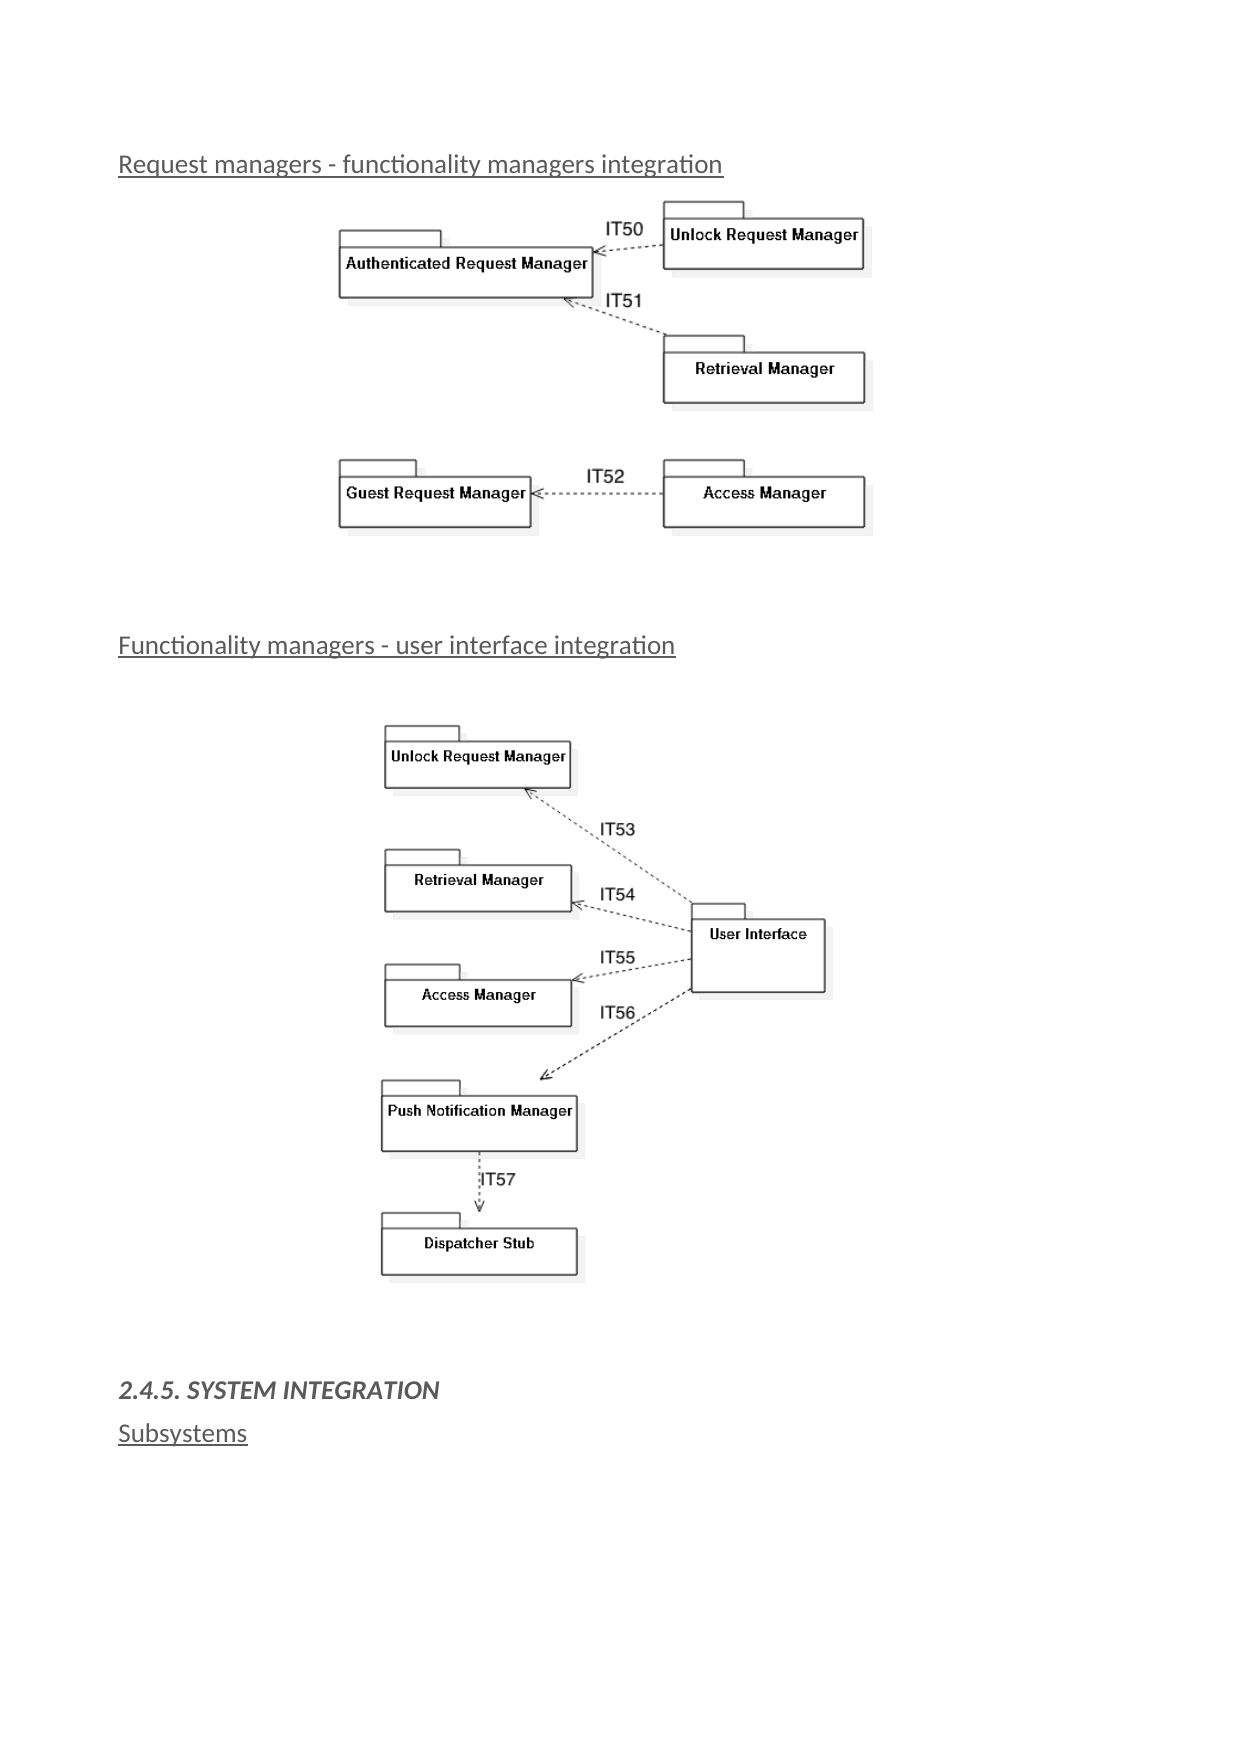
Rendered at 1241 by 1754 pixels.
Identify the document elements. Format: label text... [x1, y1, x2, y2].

subtitle Functionality managers - user interface integration [118, 628, 1122, 661]
subtitle Subsystems [118, 1416, 1122, 1449]
picture [371, 715, 869, 1319]
subtitle 2.4.5. SYSTEM INTEGRATION [118, 1373, 1122, 1406]
picture [328, 191, 912, 575]
subtitle Request managers - functionality managers integration [118, 148, 1122, 181]
